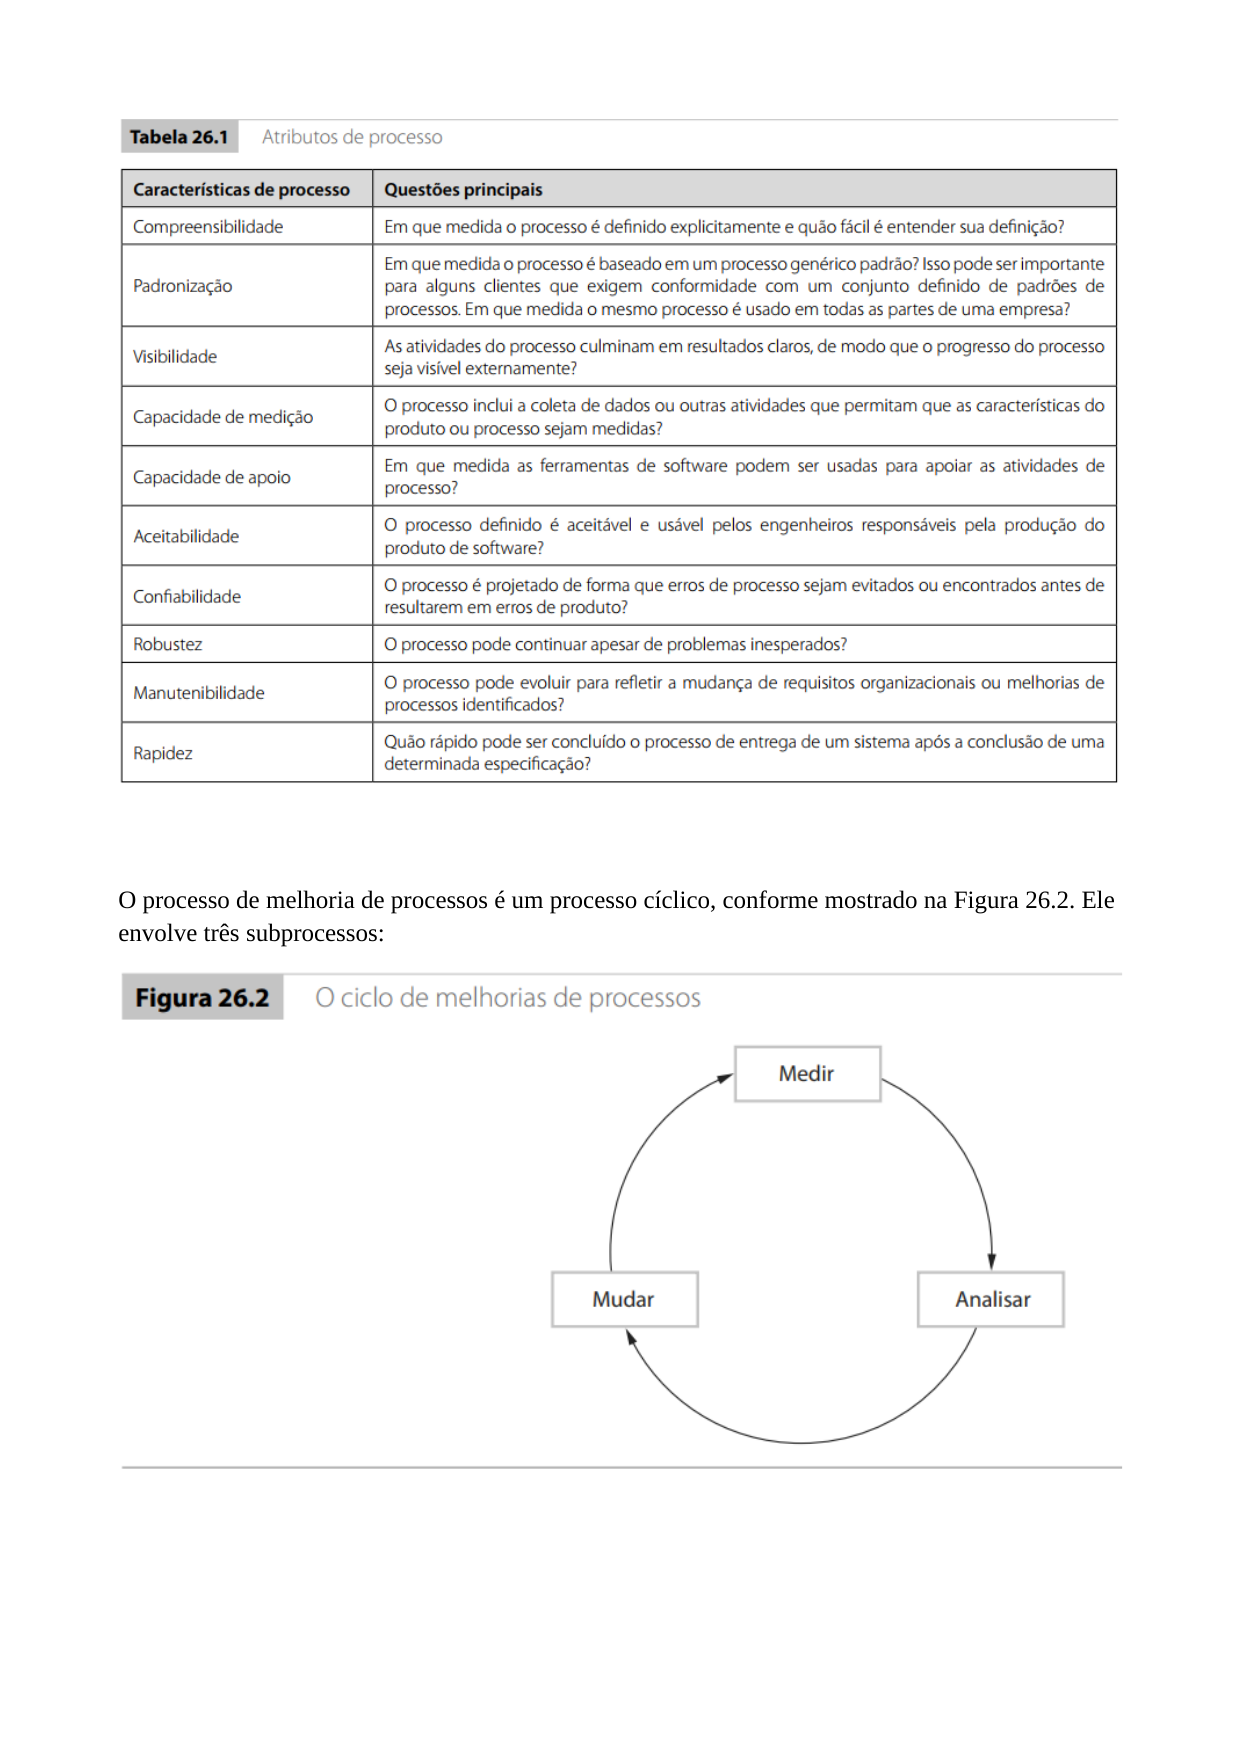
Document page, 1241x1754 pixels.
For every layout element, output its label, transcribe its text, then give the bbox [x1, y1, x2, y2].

picture [118, 118, 1123, 786]
text O processo de melhoria de processos é um processo cíclico, conforme mostrado na Figura 26.2. Ele envolve três subprocessos: [118, 885, 1122, 947]
picture [118, 966, 1123, 1474]
